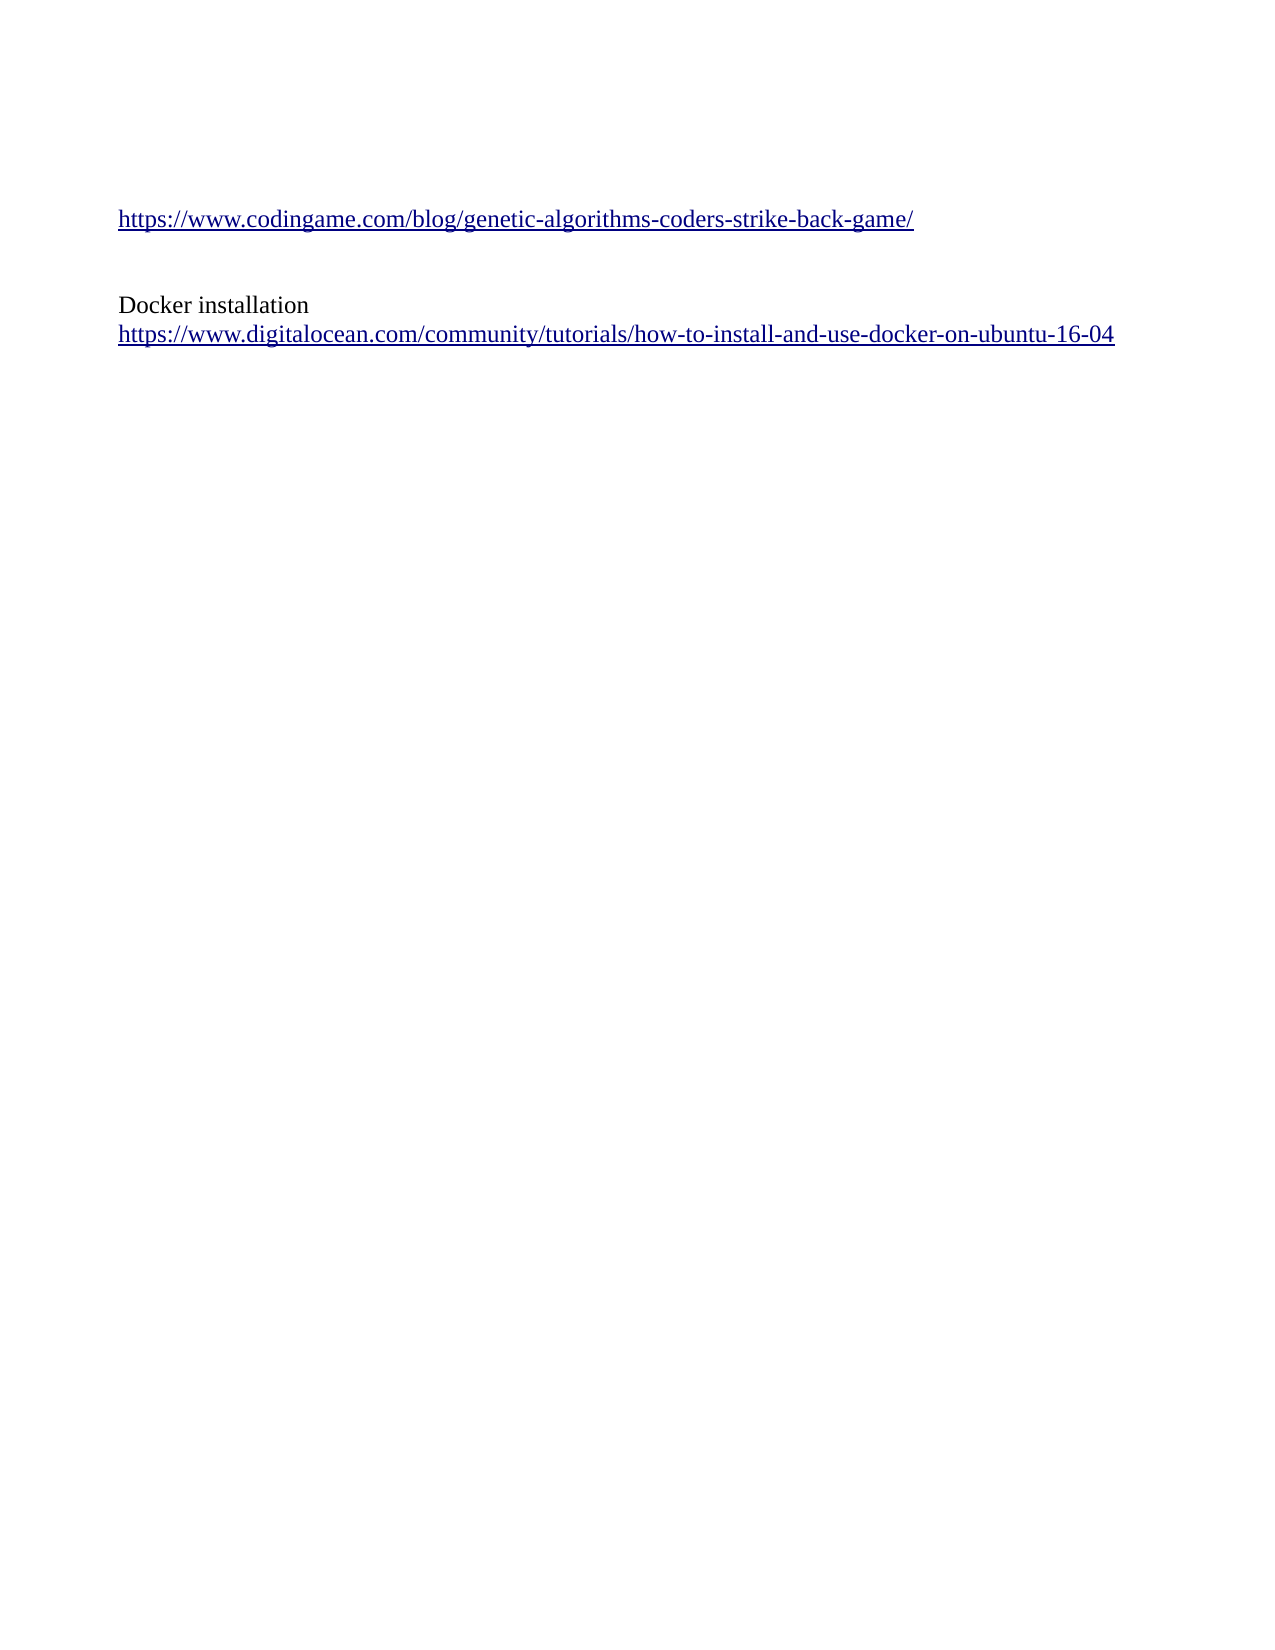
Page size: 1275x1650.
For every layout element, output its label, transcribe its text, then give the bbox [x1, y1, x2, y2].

text https://www.codingame.com/blog/genetic-algorithms-coders-strike-back-game/ [118, 204, 1157, 233]
text https://www.digitalocean.com/community/tutorials/how-to-install-and-use-docker-on-ubuntu-16-04 [118, 319, 1157, 348]
text Docker installation [118, 291, 1157, 319]
